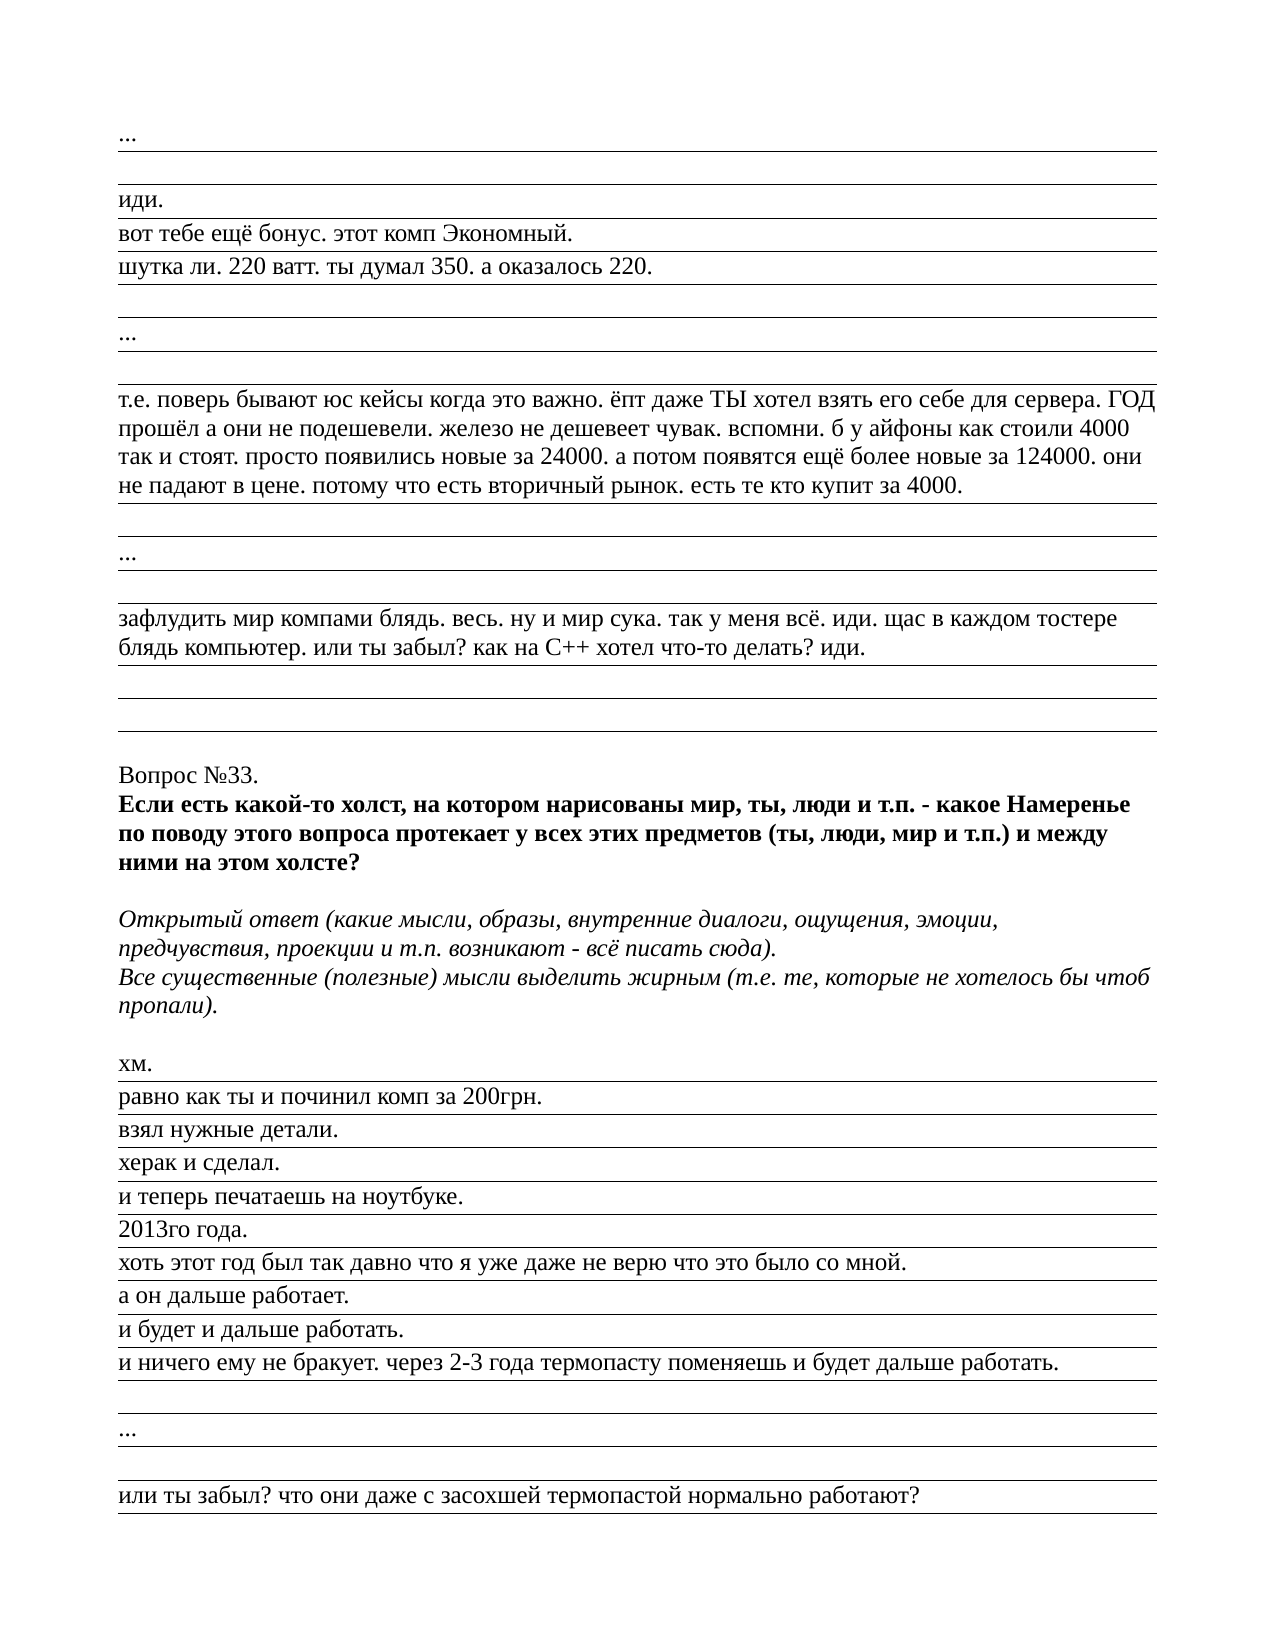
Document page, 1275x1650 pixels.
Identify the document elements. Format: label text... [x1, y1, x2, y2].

text Все существенные (полезные) мысли выделить жирным (т.е. те, которые не хотелось бы чтоб пропали). [118, 962, 1157, 1019]
text ... [118, 537, 1157, 570]
text ... [118, 318, 1157, 351]
text иди. [118, 185, 1157, 218]
text херак и сделал. [118, 1148, 1157, 1181]
text т.е. поверь бывают юс кейсы когда это важно. ёпт даже ТЫ хотел взять его себе для сервера. ГОД прошёл а они не подешевели. железо не дешевеет чувак. вспомни. б у айфоны как стоили 4000 так и стоят. просто появились новые за 24000. а потом появятся ещё более новые за 124000. они не падают в цене. потому что есть вторичный рынок. есть те кто купит за 4000. [118, 385, 1157, 503]
text и будет и дальше работать. [118, 1315, 1157, 1347]
text или ты забыл? что они даже с засохшей термопастой нормально работают? [118, 1481, 1157, 1513]
text вот тебе ещё бонус. этот комп Экономный. [118, 219, 1157, 251]
text ... [118, 118, 1157, 151]
text Открытый ответ (какие мысли, образы, внутренние диалоги, ощущения, эмоции, предчувствия, проекции и т.п. возникают - всё писать сюда). [118, 904, 1157, 962]
text 2013го года. [118, 1215, 1157, 1247]
text равно как ты и починил комп за 200грн. [118, 1082, 1157, 1114]
text шутка ли. 220 ватт. ты думал 350. а оказалось 220. [118, 252, 1157, 284]
text хоть этот год был так давно что я уже даже не верю что это было со мной. [118, 1248, 1157, 1280]
text зафлудить мир компами блядь. весь. ну и мир сука. так у меня всё. иди. щас в каждом тостере блядь компьютер. или ты забыл? как на С++ хотел что-то делать? иди. [118, 604, 1157, 665]
text и теперь печатаешь на ноутбуке. [118, 1182, 1157, 1214]
text хм. [118, 1048, 1157, 1081]
text и ничего ему не бракует. через 2-3 года термопасту поменяешь и будет дальше работать. [118, 1348, 1157, 1380]
text ... [118, 1414, 1157, 1446]
text а он дальше работает. [118, 1281, 1157, 1314]
text Вопрос №33. [118, 760, 1157, 789]
text взял нужные детали. [118, 1115, 1157, 1147]
text Если есть какой-то холст, на котором нарисованы мир, ты, люди и т.п. - какое Намеренье по поводу этого вопроса протекает у всех этих предметов (ты, люди, мир и т.п.) и между ними на этом холсте? [118, 789, 1157, 875]
